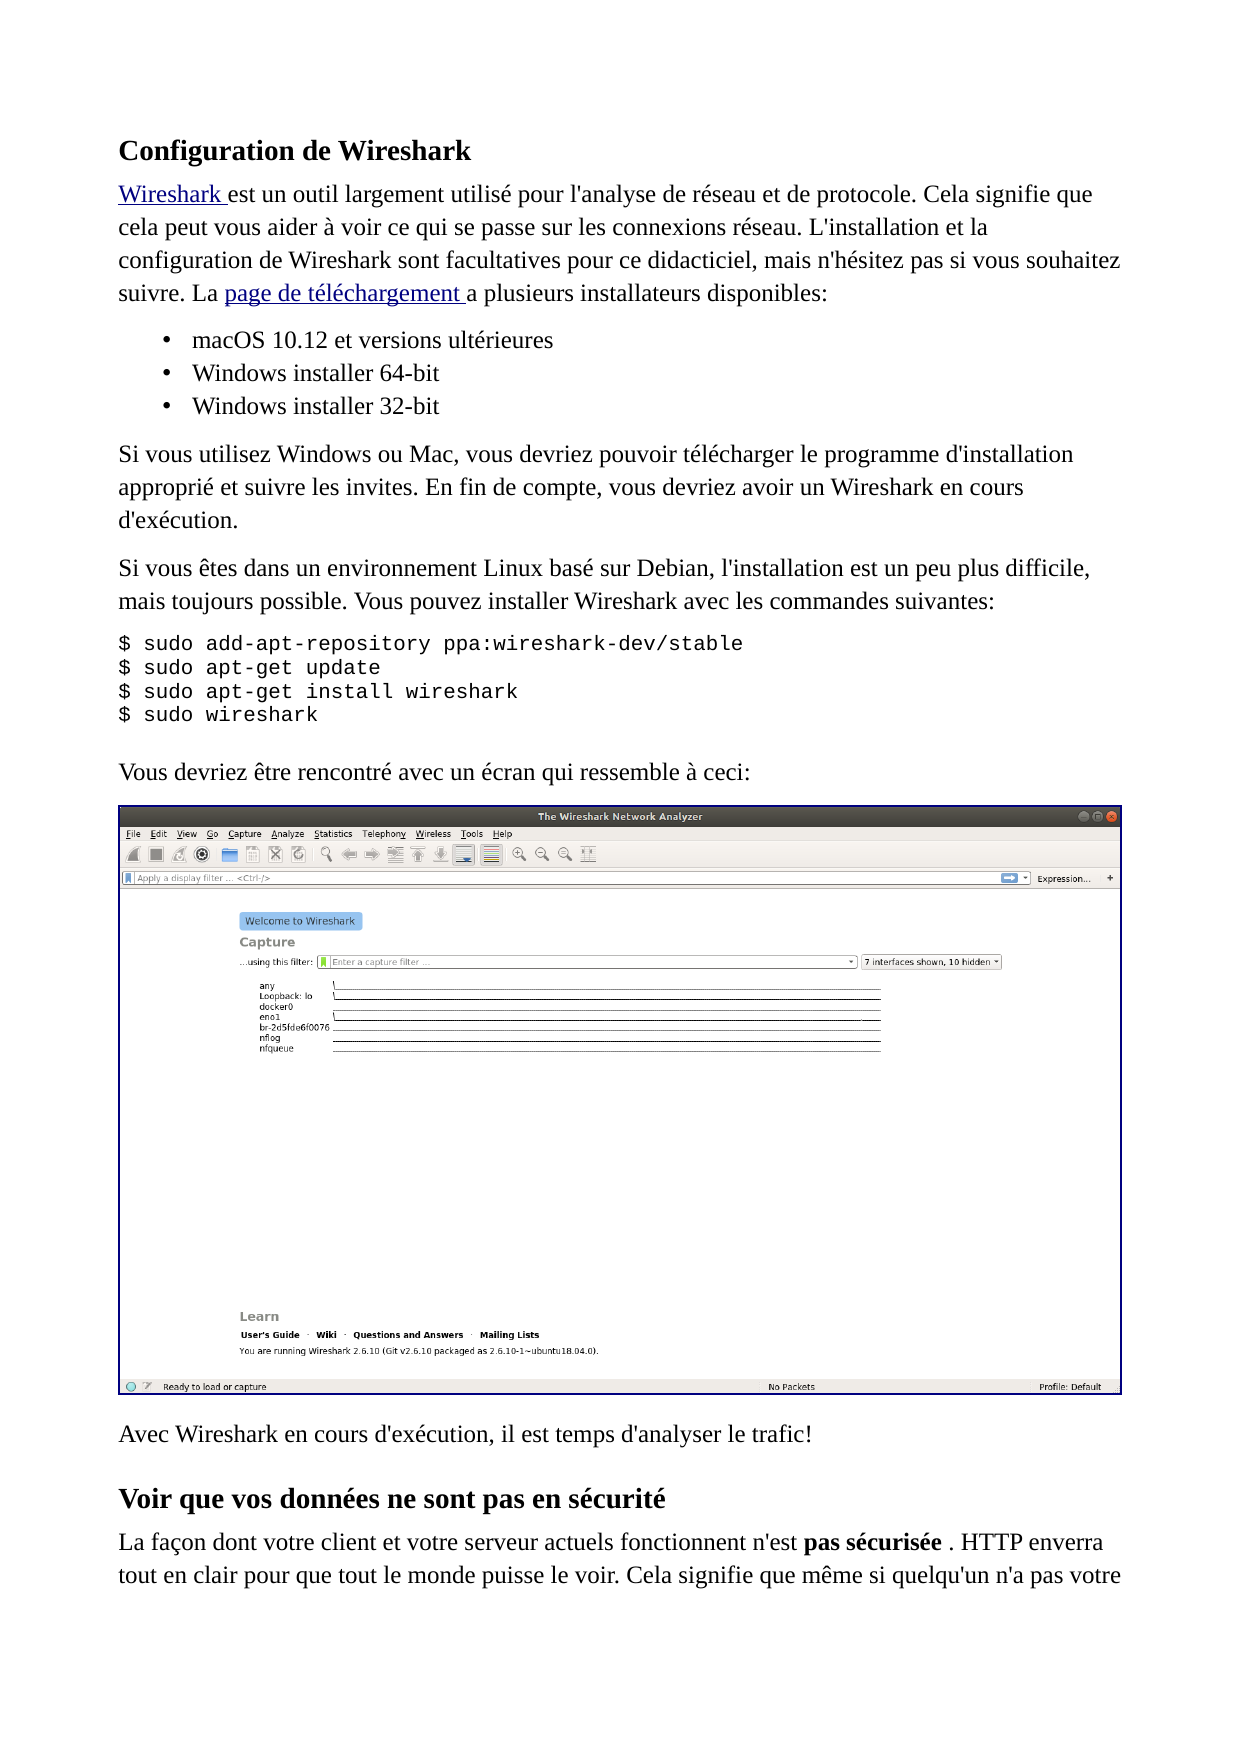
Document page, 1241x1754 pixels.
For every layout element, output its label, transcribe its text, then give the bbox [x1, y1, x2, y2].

text La façon dont votre client et votre serveur actuels fonctionnent n'est pas sécurisée . HTTP enverra tout en clair pour que tout le monde puisse le voir. Cela signifie que même si quelqu'un n'a pas votre [118, 1527, 1122, 1589]
text Vous devriez être rencontré avec un écran qui ressemble à ceci: [118, 757, 1122, 786]
text $ sudo apt-get update [118, 657, 1122, 681]
subtitle Voir que vos données ne sont pas en sécurité [118, 1481, 1122, 1515]
text Avec Wireshark en cours d'exécution, il est temps d'analyser le trafic! [118, 1419, 1122, 1448]
text Si vous êtes dans un environnement Linux basé sur Debian, l'installation est un peu plus difficile, mais toujours possible. Vous pouvez installer Wireshark avec les commandes suivantes: [118, 553, 1122, 614]
text Si vous utilisez Windows ou Mac, vous devriez pouvoir télécharger le programme d'installation approprié et suivre les invites. En fin de compte, vous devriez avoir un Wireshark en cours d'exécution. [118, 439, 1122, 534]
list Windows installer 32-bit [162, 391, 1122, 420]
list macOS 10.12 et versions ultérieures [162, 325, 1122, 354]
text $ sudo add-apt-repository ppa:wireshark-dev/stable [118, 633, 1122, 657]
text Wireshark est un outil largement utilisé pour l'analyse de réseau et de protocole. Cela signifie que cela peut vous aider à voir ce qui se passe sur les connexions réseau. L'installation et la configuration de Wireshark sont facultatives pour ce didacticiel, mais n'hésitez pas si vous souhaitez suivre. La page de téléchargement a plusieurs installateurs disponibles: [118, 179, 1122, 307]
picture [120, 807, 1120, 1393]
subtitle Configuration de Wireshark [118, 133, 1122, 166]
list Windows installer 64-bit [162, 358, 1122, 387]
text $ sudo apt-get install wireshark [118, 681, 1122, 704]
text $ sudo wireshark [118, 704, 1122, 728]
